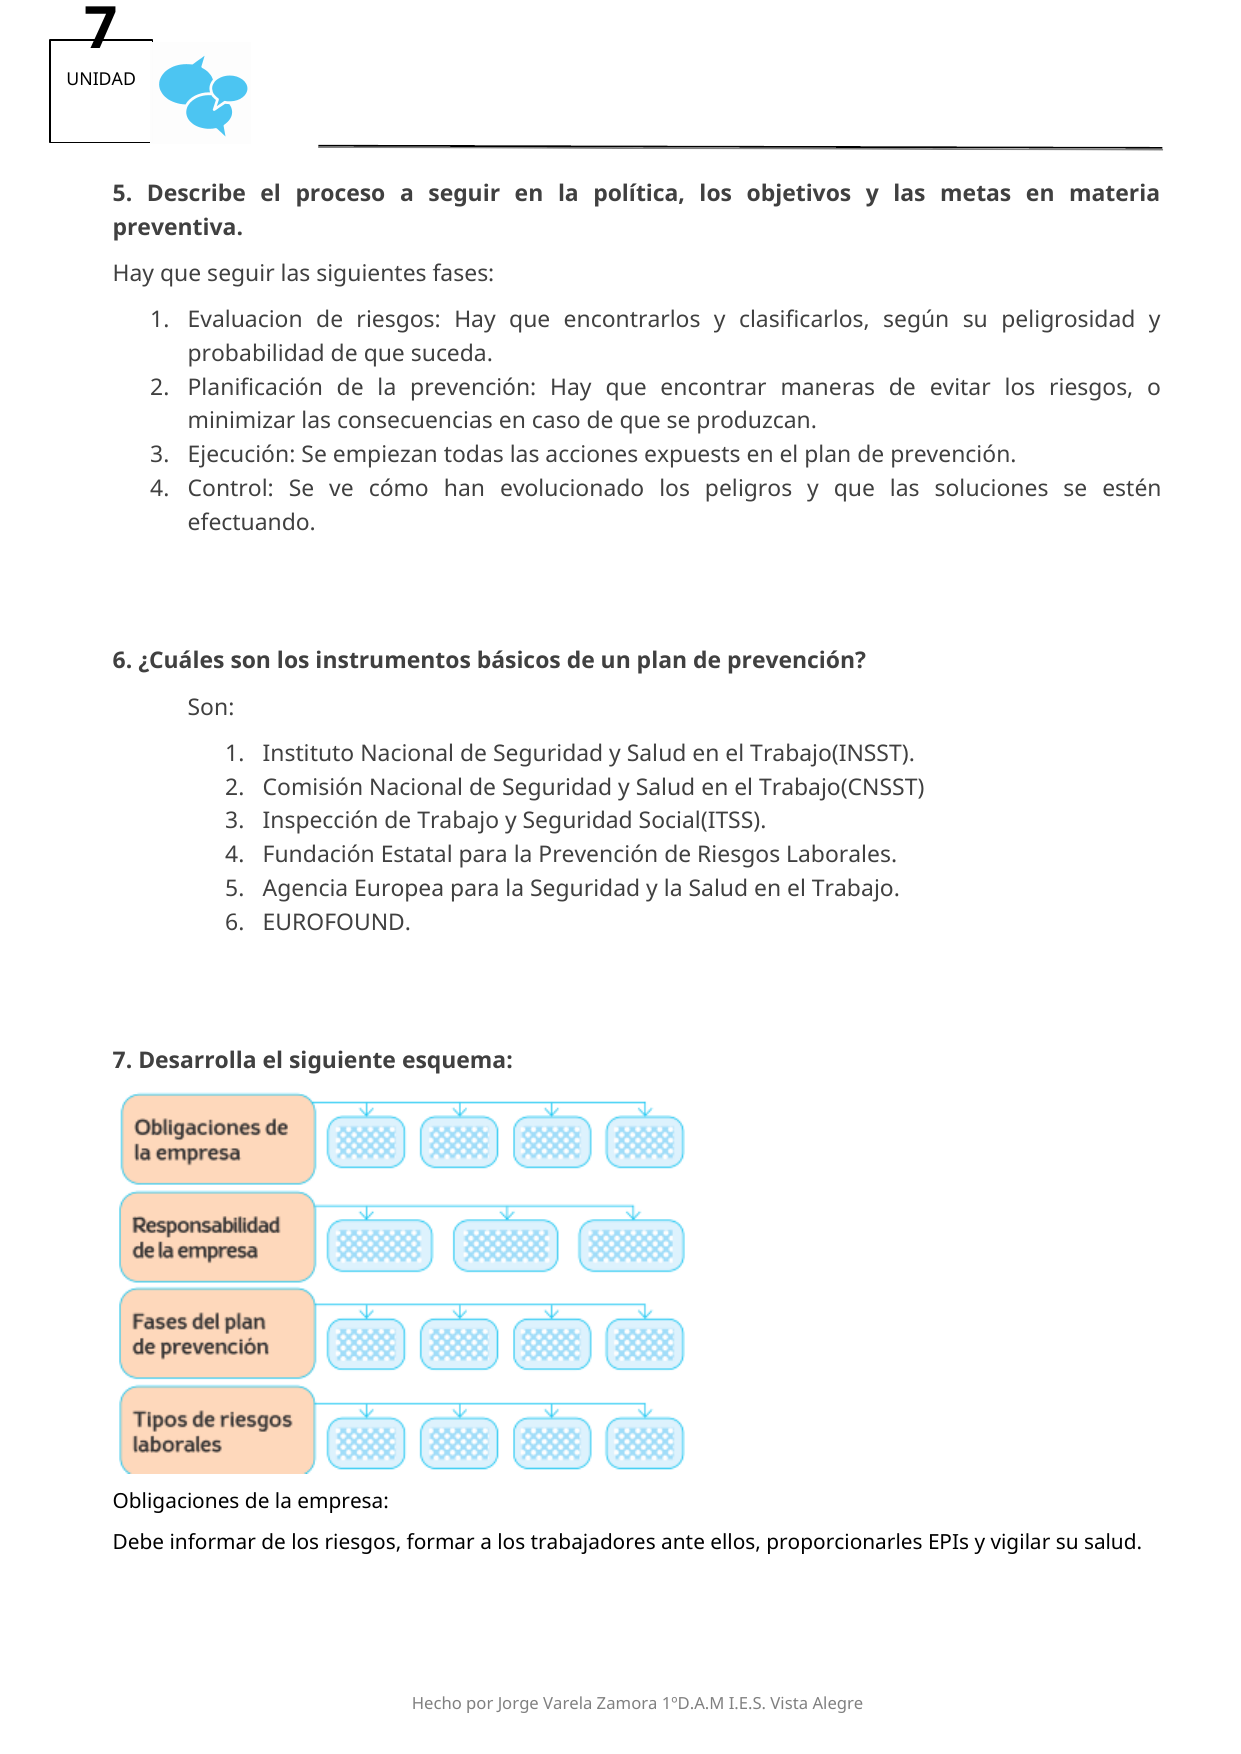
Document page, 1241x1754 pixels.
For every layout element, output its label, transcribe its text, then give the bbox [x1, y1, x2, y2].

text Obligaciones de la empresa: [112, 1486, 1162, 1514]
list Control: Se ve cómo han evolucionado los peligros y que las soluciones se estén efectuando. [150, 472, 1162, 537]
list EUROFOUND. [225, 906, 1162, 937]
list Planificación de la prevención: Hay que encontrar maneras de evitar los riesgos, o minimizar las consecuencias en caso de que se produzcan. [150, 371, 1162, 436]
list Inspección de Trabajo y Seguridad Social(ITSS). [225, 804, 1162, 836]
list Ejecución: Se empiezan todas las acciones expuests en el plan de prevención. [150, 438, 1162, 469]
list Evaluacion de riesgos: Hay que encontrarlos y clasificarlos, según su peligrosidad y probabilidad de que suceda. [150, 303, 1162, 368]
picture [112, 1090, 688, 1474]
list Instituto Nacional de Seguridad y Salud en el Trabajo(INSST). [225, 737, 1162, 768]
list Comisión Nacional de Seguridad y Salud en el Trabajo(CNSST) [225, 771, 1162, 802]
text 7. Desarrolla el siguiente esquema: [112, 1044, 1162, 1076]
text 6. ¿Cuáles son los instrumentos básicos de un plan de prevención? [112, 644, 1162, 676]
list Fundación Estatal para la Prevención de Riesgos Laborales. [225, 838, 1162, 869]
text 5. Describe el proceso a seguir en la política, los objetivos y las metas en materia preventiva. [112, 177, 1162, 242]
text Hay que seguir las siguientes fases: [112, 257, 1162, 288]
list Agencia Europea para la Seguridad y la Salud en el Trabajo. [225, 872, 1162, 903]
text Son: [187, 691, 1162, 722]
picture [150, 42, 251, 144]
text Debe informar de los riesgos, formar a los trabajadores ante ellos, proporcionarles EPIs y vigilar su salud. [112, 1527, 1162, 1555]
